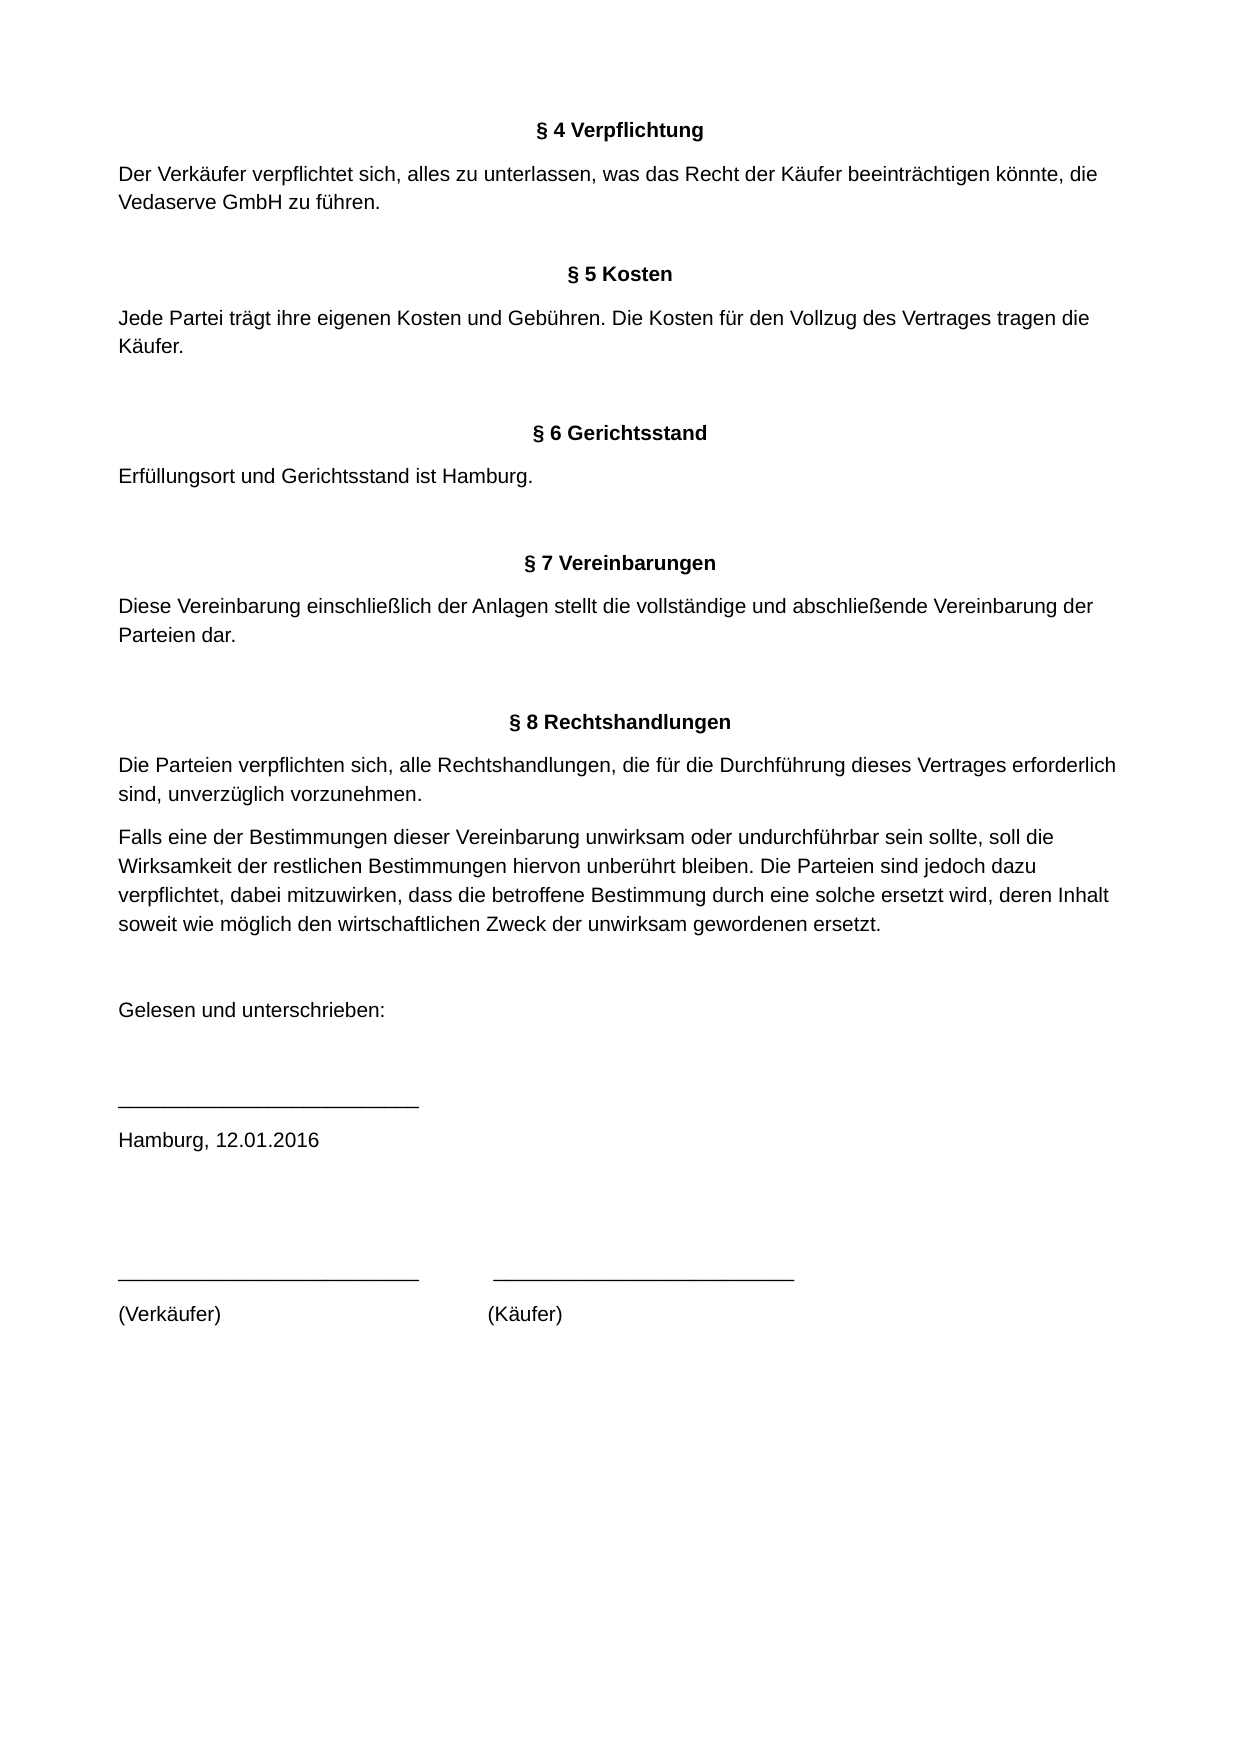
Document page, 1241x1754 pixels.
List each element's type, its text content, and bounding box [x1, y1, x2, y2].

text § 7 Vereinbarungen [118, 551, 1122, 575]
text § 8 Rechtshandlungen [118, 710, 1122, 734]
text Die Parteien verpflichten sich, alle Rechtshandlungen, die für die Durchführung dieses Vertrages erforderlich sind, unverzüglich vorzunehmen. [118, 753, 1122, 806]
text Falls eine der Bestimmungen dieser Vereinbarung unwirksam oder undurchführbar sein sollte, soll die Wirksamkeit der restlichen Bestimmungen hiervon unberührt bleiben. Die Parteien sind jedoch dazu verpflichtet, dabei mitzuwirken, dass die betroffene Bestimmung durch eine solche ersetzt wird, deren Inhalt soweit wie möglich den wirtschaftlichen Zweck der unwirksam gewordenen ersetzt. [118, 825, 1122, 935]
text Hamburg, 12.01.2016 [118, 1128, 1122, 1152]
text Der Verkäufer verpflichtet sich, alles zu unterlassen, was das Recht der Käufer beeinträchtigen könnte, die Vedaserve GmbH zu führen. [118, 161, 1122, 214]
text § 6 Gerichtsstand [118, 421, 1122, 445]
text (Verkäufer) (Käufer) [118, 1301, 1122, 1325]
text __________________________ __________________________ [118, 1258, 1122, 1282]
text Diese Vereinbarung einschließlich der Anlagen stellt die vollständige und abschließende Vereinbarung der Parteien dar. [118, 594, 1122, 647]
text Erfüllungsort und Gerichtsstand ist Hamburg. [118, 464, 1122, 488]
text Jede Partei trägt ihre eigenen Kosten und Gebühren. Die Kosten für den Vollzug des Vertrages tragen die Käufer. [118, 306, 1122, 358]
text Gelesen und unterschrieben: [118, 998, 1122, 1022]
text § 5 Kosten [118, 262, 1122, 286]
text § 4 Verpflichtung [118, 118, 1122, 142]
text __________________________ [118, 1085, 1122, 1109]
